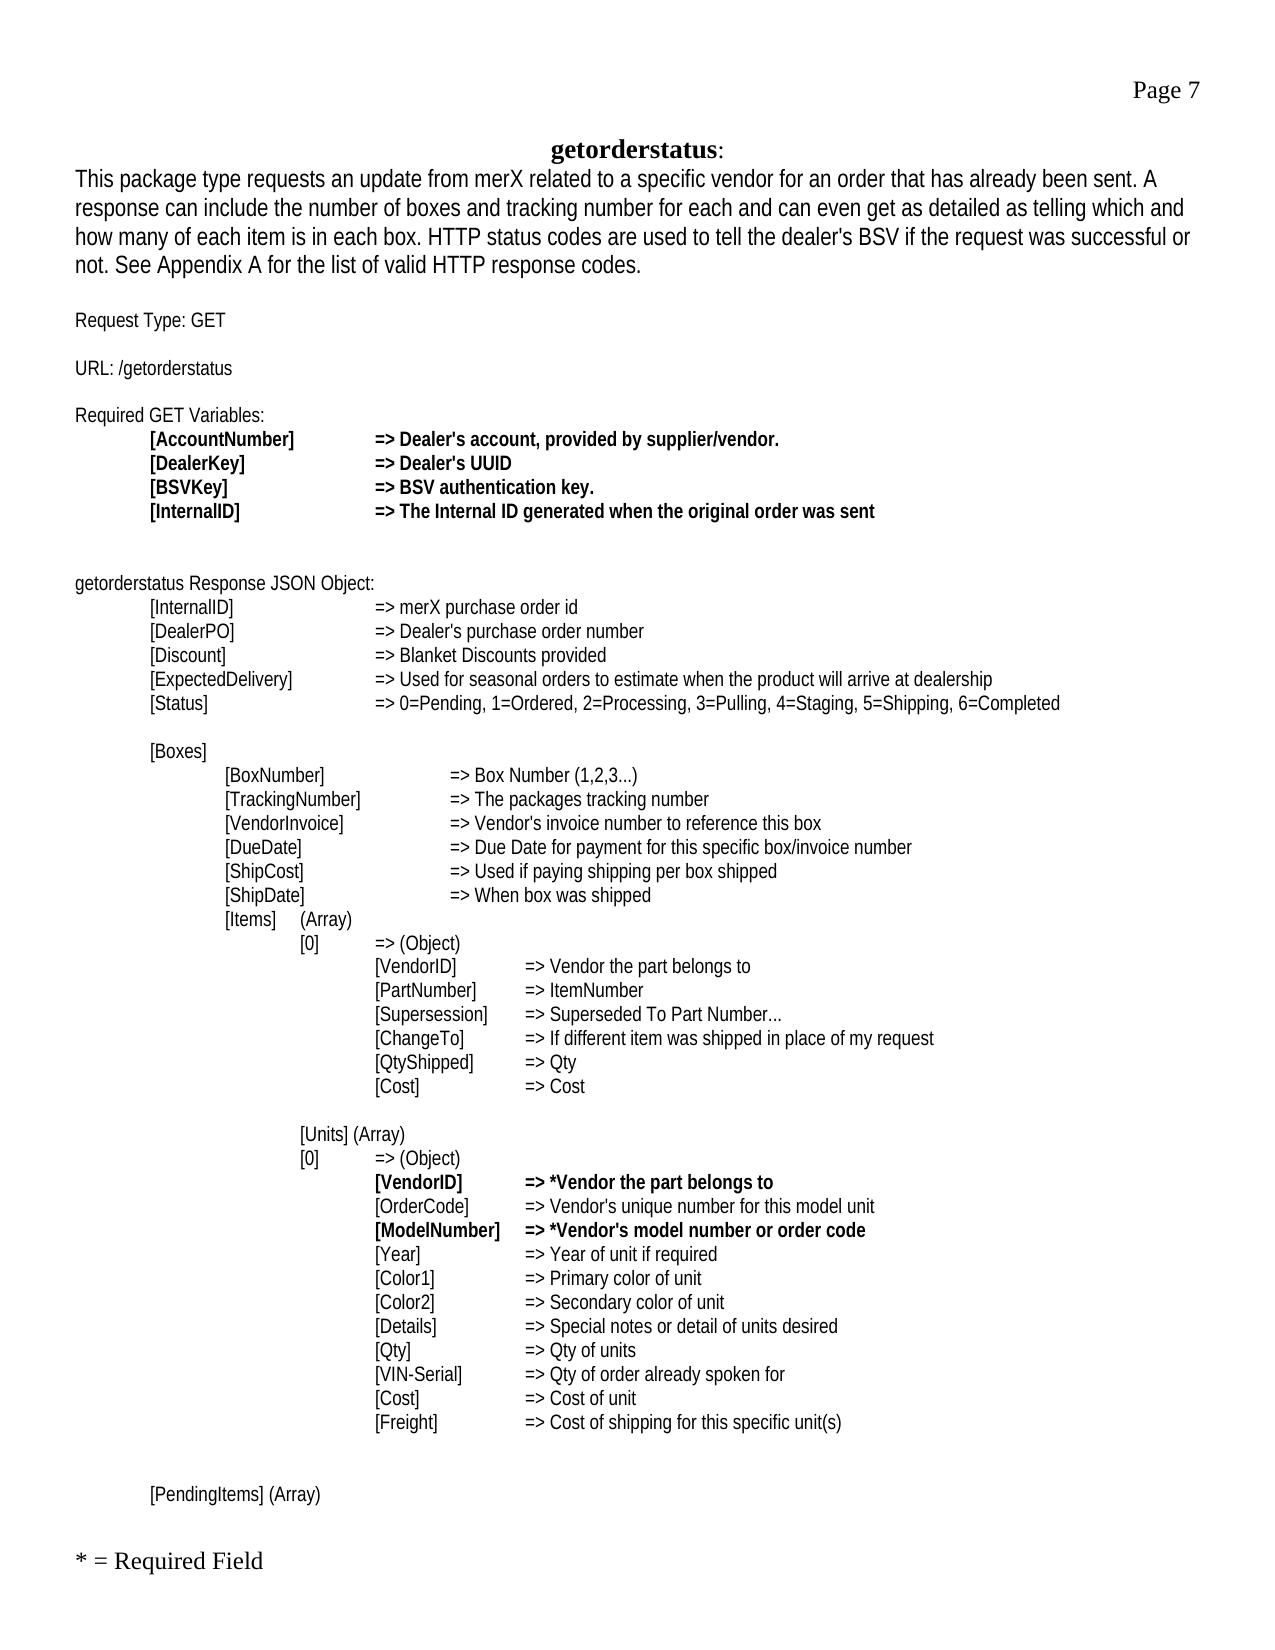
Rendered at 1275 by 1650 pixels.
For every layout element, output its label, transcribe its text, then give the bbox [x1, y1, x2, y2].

text [VIN-Serial] => Qty of order already spoken for [75, 1362, 1200, 1386]
text [VendorID] => *Vendor the part belongs to [75, 1170, 1200, 1194]
text [ShipCost] => Used if paying shipping per box shipped [75, 859, 1200, 883]
text [InternalID] => merX purchase order id [75, 595, 1200, 619]
text URL: /getorderstatus [75, 356, 1200, 379]
text [TrackingNumber] => The packages tracking number [75, 787, 1200, 811]
text Request Type: GET [75, 308, 1200, 332]
text [VendorID] => Vendor the part belongs to [75, 954, 1200, 978]
text [Units] (Array) [75, 1122, 1200, 1146]
text [Color2] => Secondary color of unit [75, 1290, 1200, 1314]
text [0] => (Object) [75, 1146, 1200, 1170]
text This package type requests an update from merX related to a specific vendor for an order that has already been sent. A response can include the number of boxes and tracking number for each and can even get as detailed as telling which and how many of each item is in each box. HTTP status codes are used to tell the dealer's BSV if the request was successful or not. See Appendix A for the list of valid HTTP response codes. [75, 164, 1200, 279]
text [Color1] => Primary color of unit [75, 1266, 1200, 1290]
text [ShipDate] => When box was shipped [75, 883, 1200, 907]
text [Cost] => Cost of unit [75, 1386, 1200, 1410]
text [Items] (Array) [75, 907, 1200, 931]
text [DueDate] => Due Date for payment for this specific box/invoice number [75, 835, 1200, 859]
text [PendingItems] (Array) [75, 1482, 1200, 1506]
text [AccountNumber] => Dealer's account, provided by supplier/vendor. [75, 427, 1200, 451]
text [Year] => Year of unit if required [75, 1242, 1200, 1266]
text [QtyShipped] => Qty [75, 1050, 1200, 1074]
text [ModelNumber] => *Vendor's model number or order code [75, 1218, 1200, 1242]
text [DealerPO] => Dealer's purchase order number [75, 619, 1200, 643]
text [Status] => 0=Pending, 1=Ordered, 2=Processing, 3=Pulling, 4=Staging, 5=Shipping, 6=Completed [75, 691, 1200, 715]
text getorderstatus Response JSON Object: [75, 571, 1200, 595]
text [ChangeTo] => If different item was shipped in place of my request [75, 1026, 1200, 1050]
text [BSVKey] => BSV authentication key. [75, 475, 1200, 499]
text [DealerKey] => Dealer's UUID [75, 451, 1200, 475]
text [Supersession] => Superseded To Part Number... [75, 1002, 1200, 1026]
text [VendorInvoice] => Vendor's invoice number to reference this box [75, 811, 1200, 835]
text [Qty] => Qty of units [75, 1338, 1200, 1362]
text [Freight] => Cost of shipping for this specific unit(s) [75, 1410, 1200, 1434]
text [InternalID] => The Internal ID generated when the original order was sent [75, 499, 1200, 523]
text [Boxes] [75, 739, 1200, 763]
text getorderstatus: [75, 133, 1200, 164]
text [Details] => Special notes or detail of units desired [75, 1314, 1200, 1338]
text [0] => (Object) [75, 931, 1200, 954]
text [PartNumber] => ItemNumber [75, 978, 1200, 1002]
text [OrderCode] => Vendor's unique number for this model unit [75, 1194, 1200, 1218]
text Required GET Variables: [75, 403, 1200, 427]
text [BoxNumber] => Box Number (1,2,3...) [75, 763, 1200, 787]
text [Discount] => Blanket Discounts provided [75, 643, 1200, 667]
text [Cost] => Cost [75, 1074, 1200, 1098]
text [ExpectedDelivery] => Used for seasonal orders to estimate when the product will arrive at dealership [75, 667, 1200, 691]
